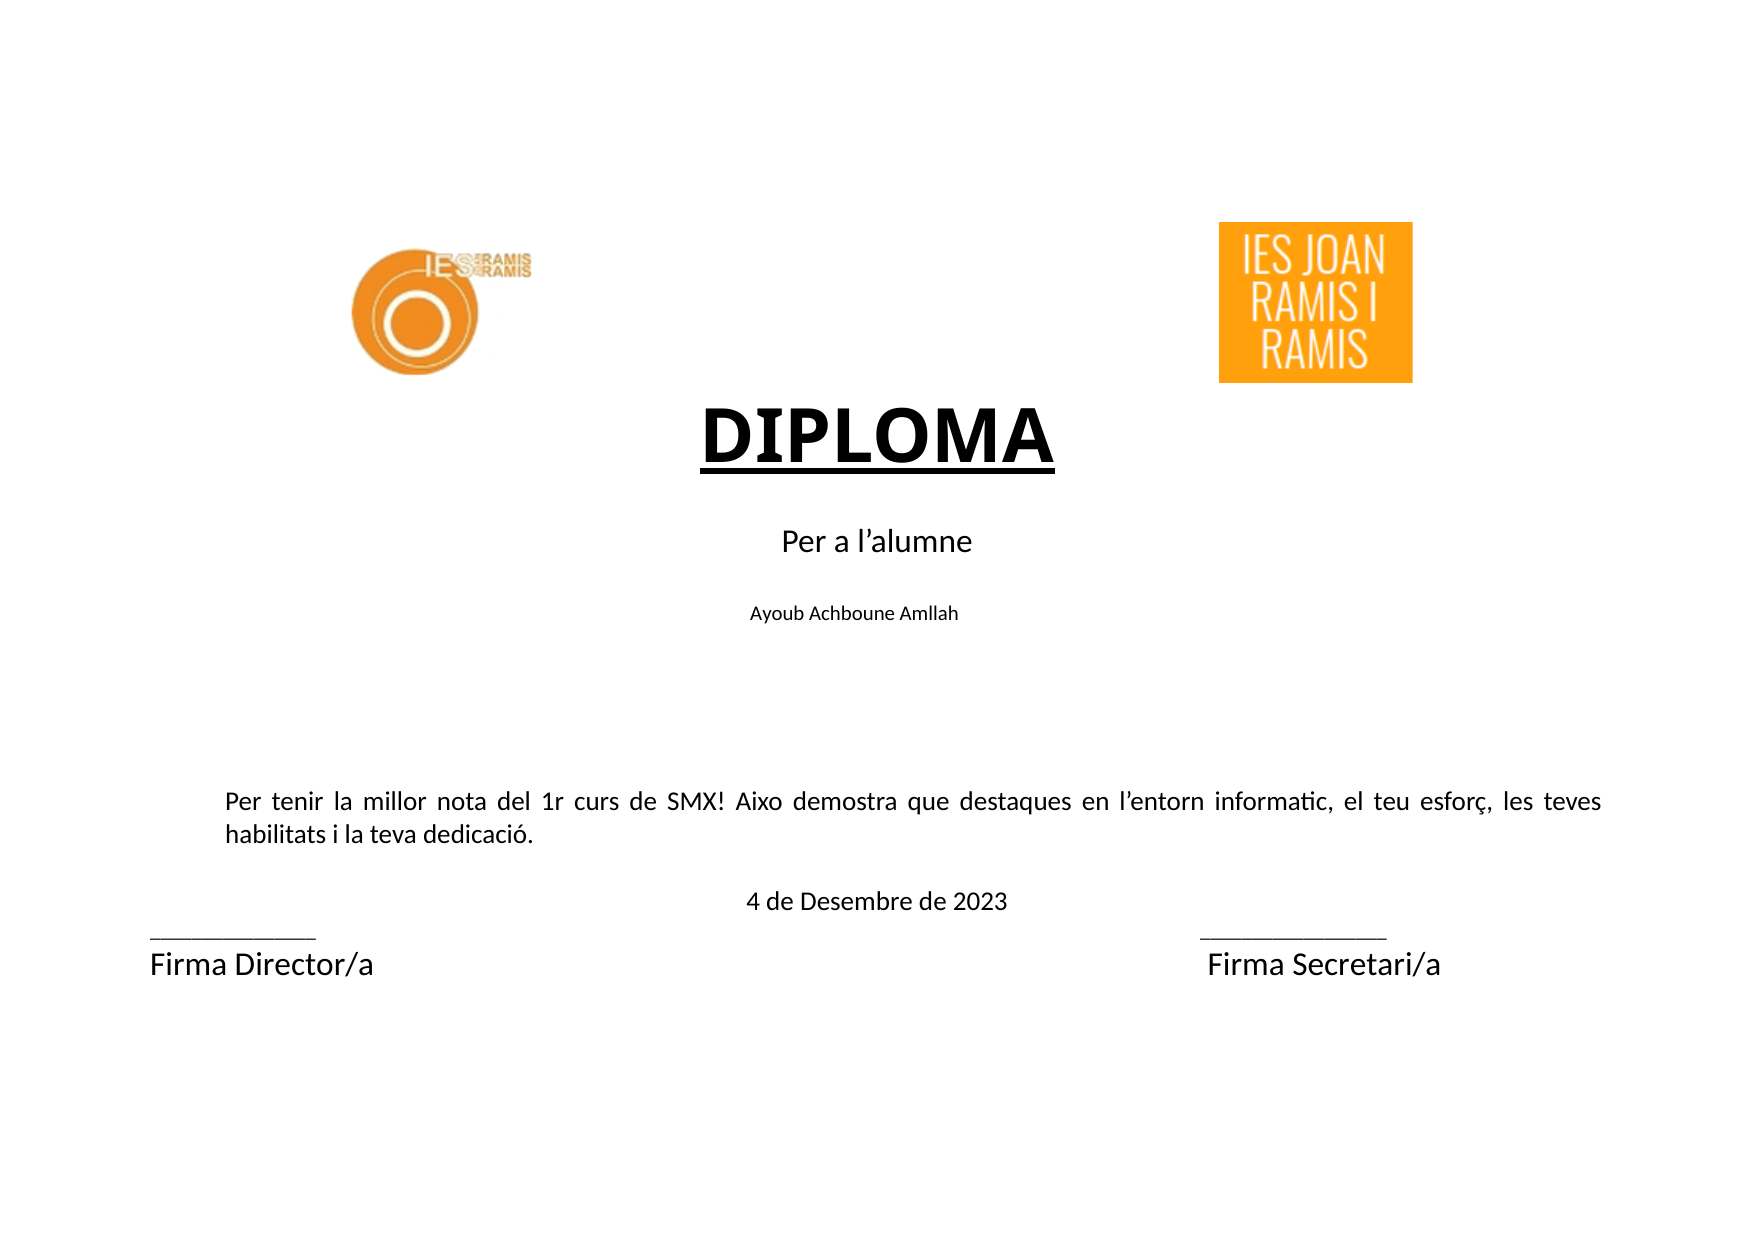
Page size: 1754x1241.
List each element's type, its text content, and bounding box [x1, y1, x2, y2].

text ________________ __________________ [150, 918, 1604, 943]
picture [1219, 222, 1413, 383]
picture [341, 222, 536, 383]
subtitle DIPLOMA [150, 223, 1604, 484]
text Ayoub Achboune Amllah [750, 600, 1114, 625]
text 4 de Desembre de 2023 [150, 884, 1604, 918]
text Firma Director/a Firma Secretari/a [150, 943, 1604, 984]
subtitle Per tenir la millor nota del 1r curs de SMX! Aixo demostra que destaques en l’entorn informatic, el teu esforç, les teves habilitats i la teva dedicació. [225, 596, 1604, 850]
subtitle Per a l’alumne [150, 520, 1604, 561]
